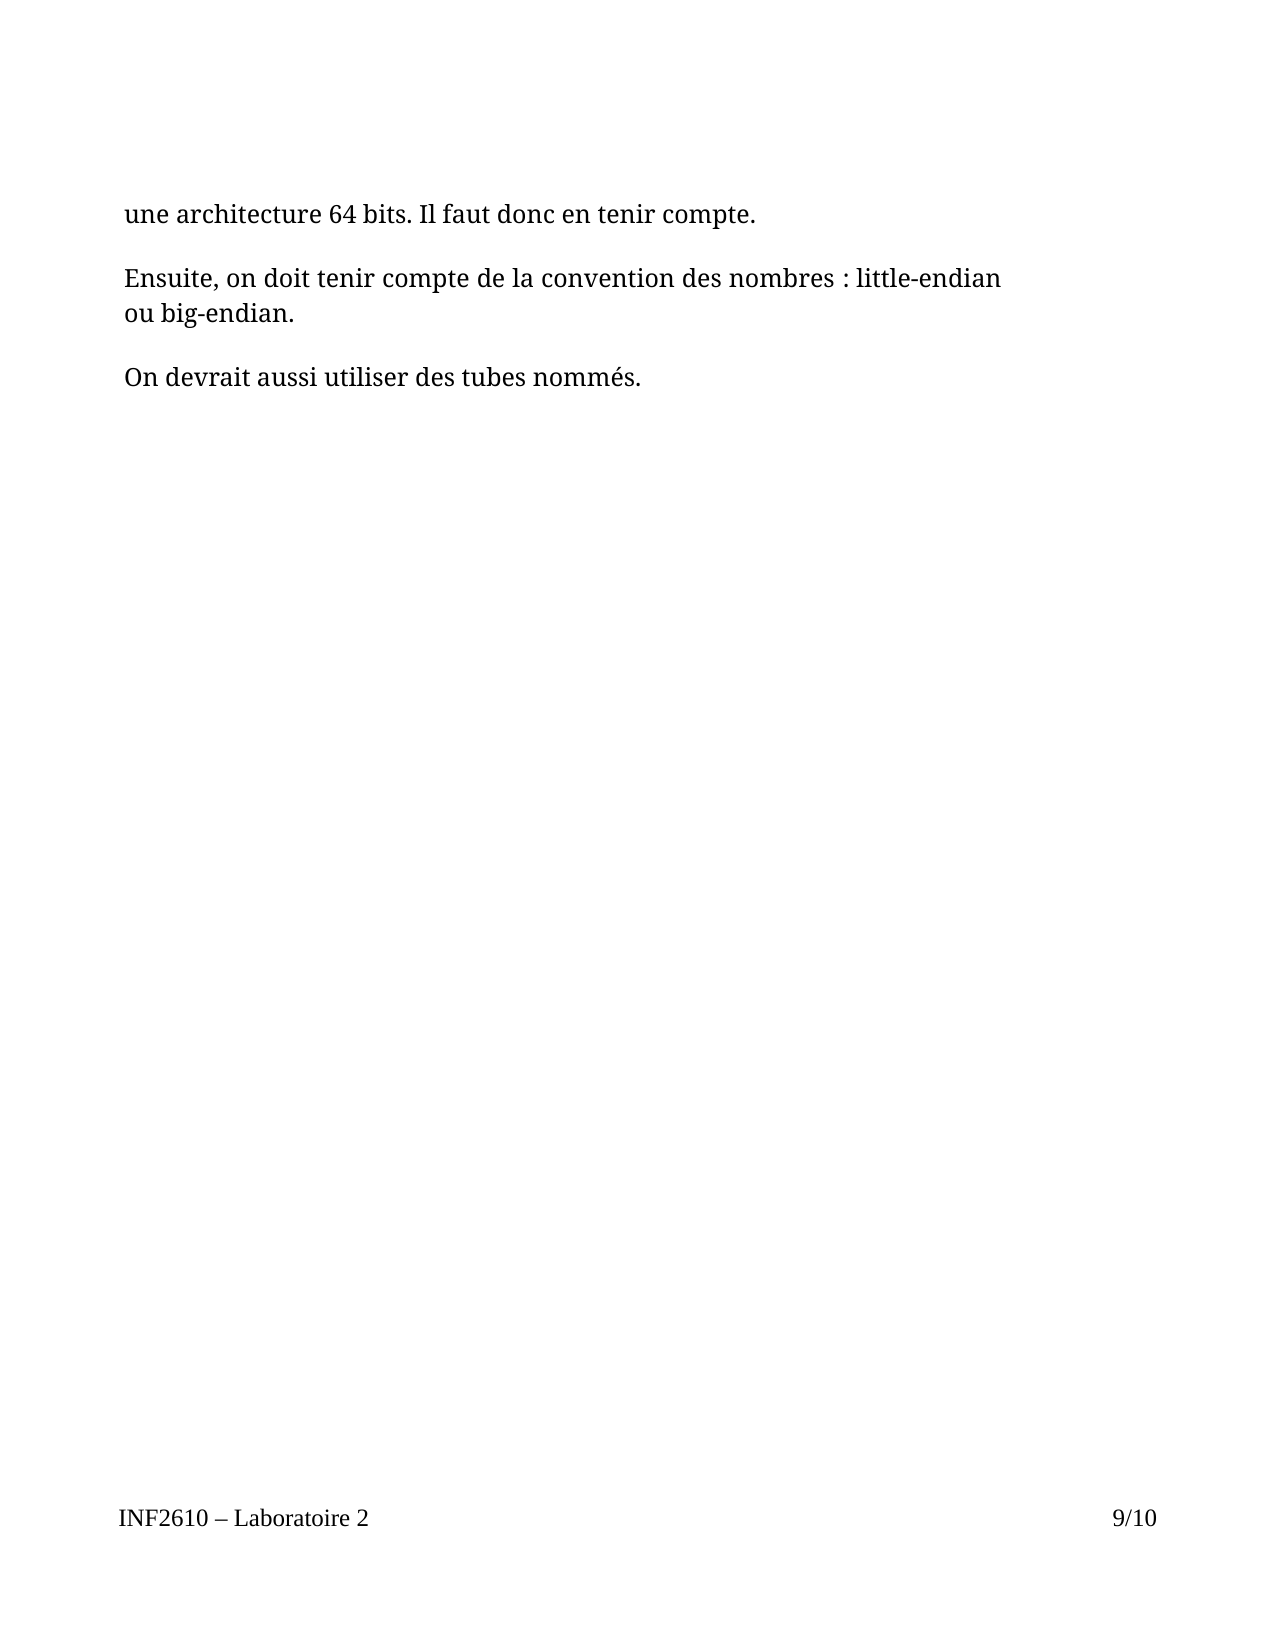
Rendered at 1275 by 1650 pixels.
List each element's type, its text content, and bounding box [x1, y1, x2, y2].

table_cell [1007, 176, 1076, 414]
table_cell [1076, 176, 1157, 414]
table_cell une architecture 64 bits. Il faut donc en tenir compte. Ensuite, on doit tenir compte de la convention des nombres : little-endian ou big-endian. On devrait aussi utiliser des tubes nommés. [118, 176, 1007, 414]
